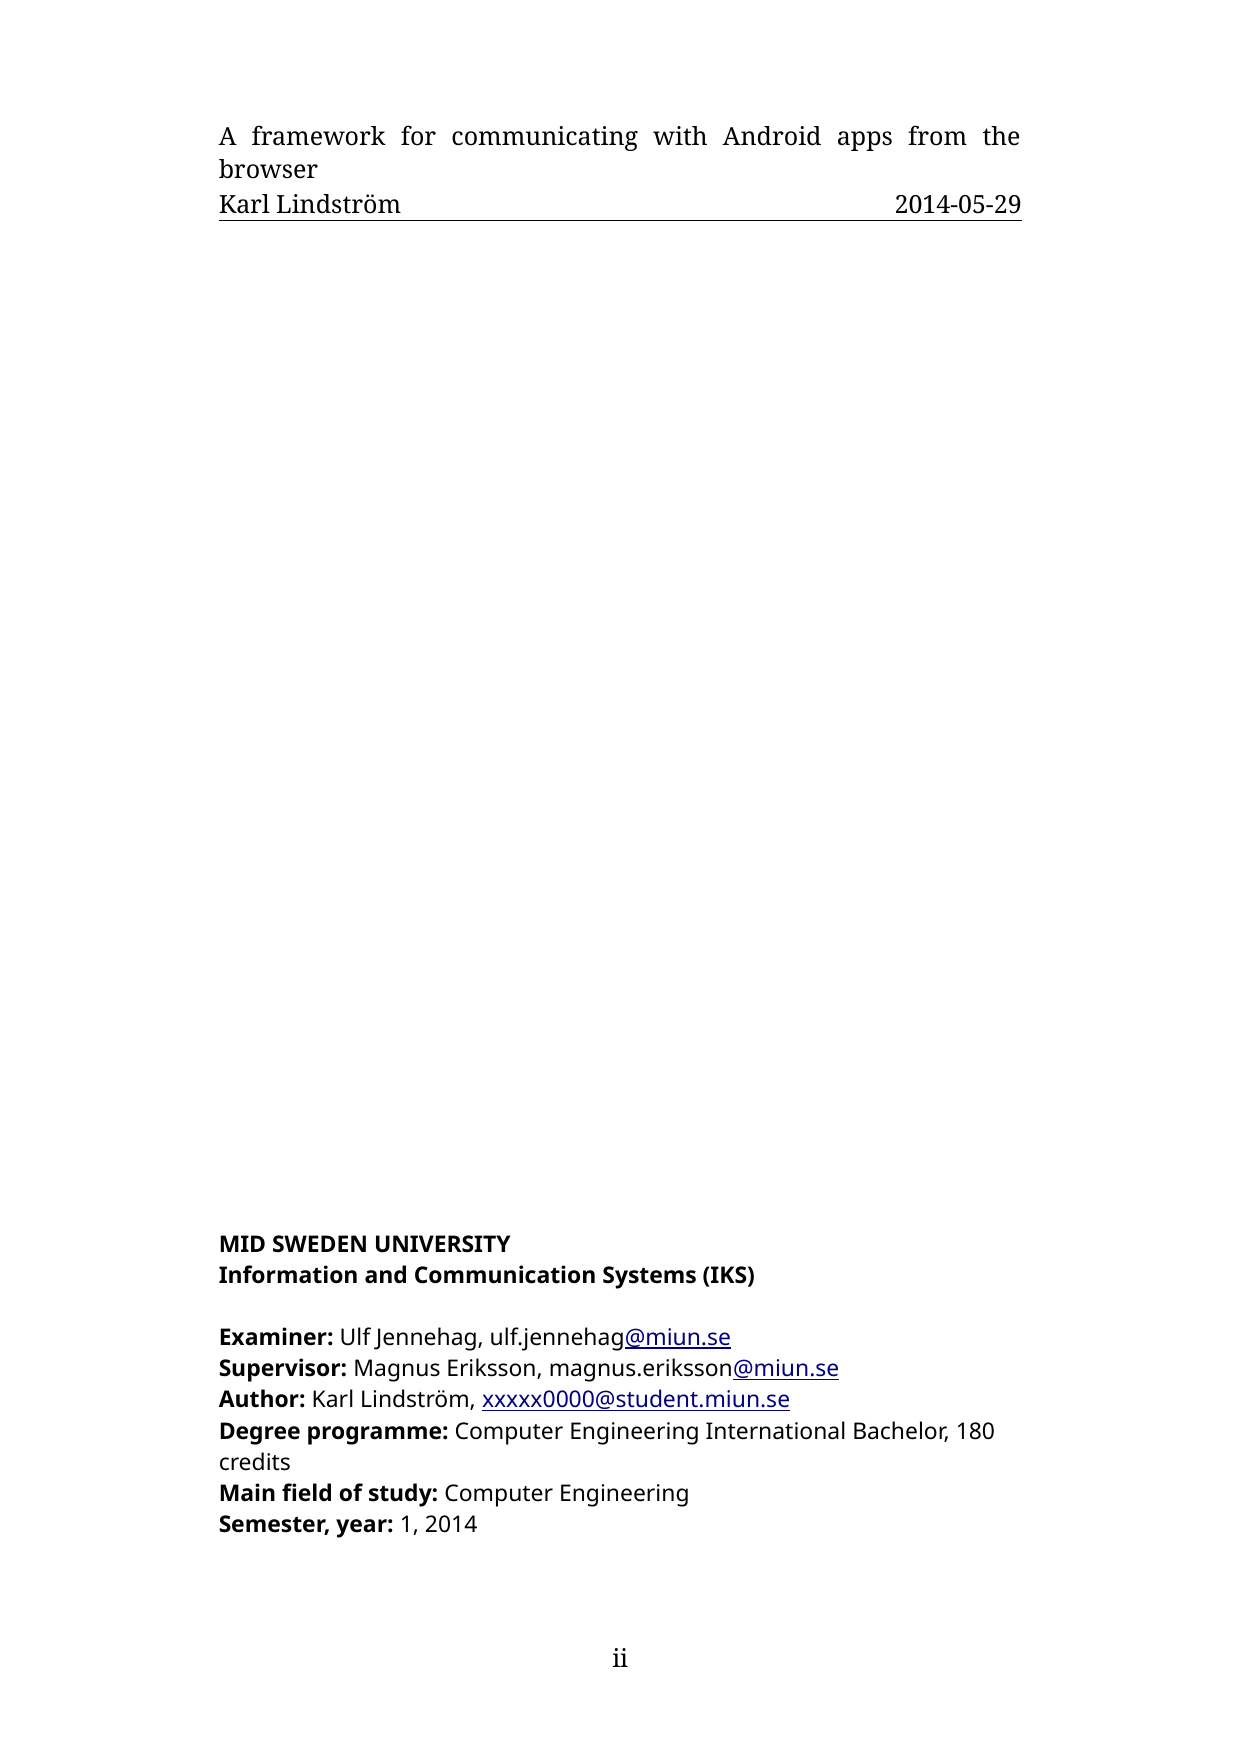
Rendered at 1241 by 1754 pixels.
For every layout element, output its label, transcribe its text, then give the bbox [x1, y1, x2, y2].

text MID SWEDEN UNIVERSITY Information and Communication Systems (IKS) [218, 1228, 1022, 1290]
text Examiner: Ulf Jennehag, ulf.jennehag@miun.se Supervisor: Magnus Eriksson, magnus.eriksson@miun.se Author: Karl Lindström, xxxxx0000@student.miun.se Degree programme: Computer Engineering International Bachelor, 180 credits Main field of study: Computer Engineering Semester, year: 1, 2014 [218, 1321, 1022, 1540]
